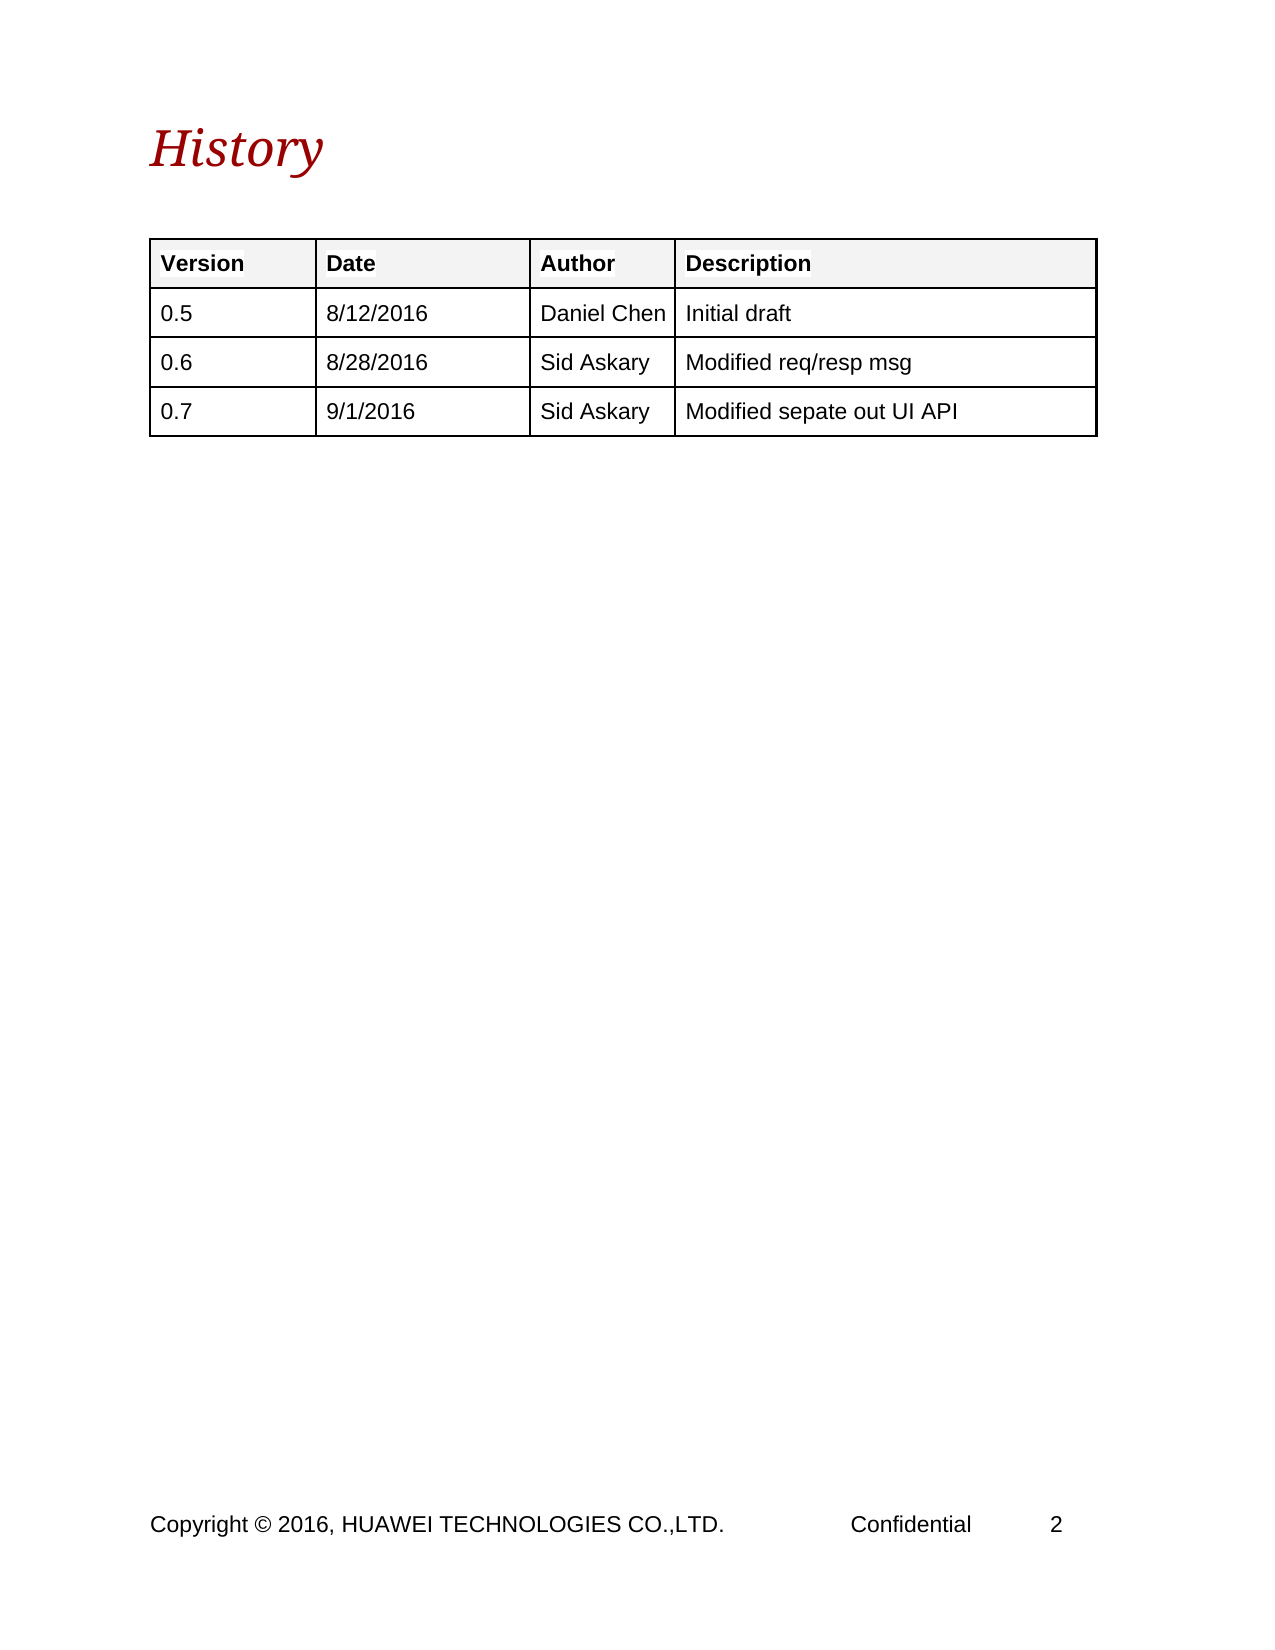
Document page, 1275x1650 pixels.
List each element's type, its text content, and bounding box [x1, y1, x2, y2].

table_cell Sid Askary [531, 388, 674, 435]
table_cell 0.5 [151, 289, 315, 336]
table_cell 8/28/2016 [317, 338, 529, 386]
table_cell 0.6 [151, 338, 315, 386]
table_header Date [317, 240, 529, 287]
table_cell Modified req/resp msg [676, 338, 1095, 386]
subtitle History [150, 112, 1125, 181]
table_header Version [151, 240, 315, 287]
table_cell 8/12/2016 [317, 289, 529, 336]
table_header Author [531, 240, 674, 287]
table_cell Sid Askary [531, 338, 674, 386]
table_cell 9/1/2016 [317, 388, 529, 435]
table_cell Modified sepate out UI API [676, 388, 1095, 435]
table_cell Initial draft [676, 289, 1095, 336]
table_header Description [676, 240, 1095, 287]
table_cell Daniel Chen [531, 289, 674, 336]
table_cell 0.7 [151, 388, 315, 435]
